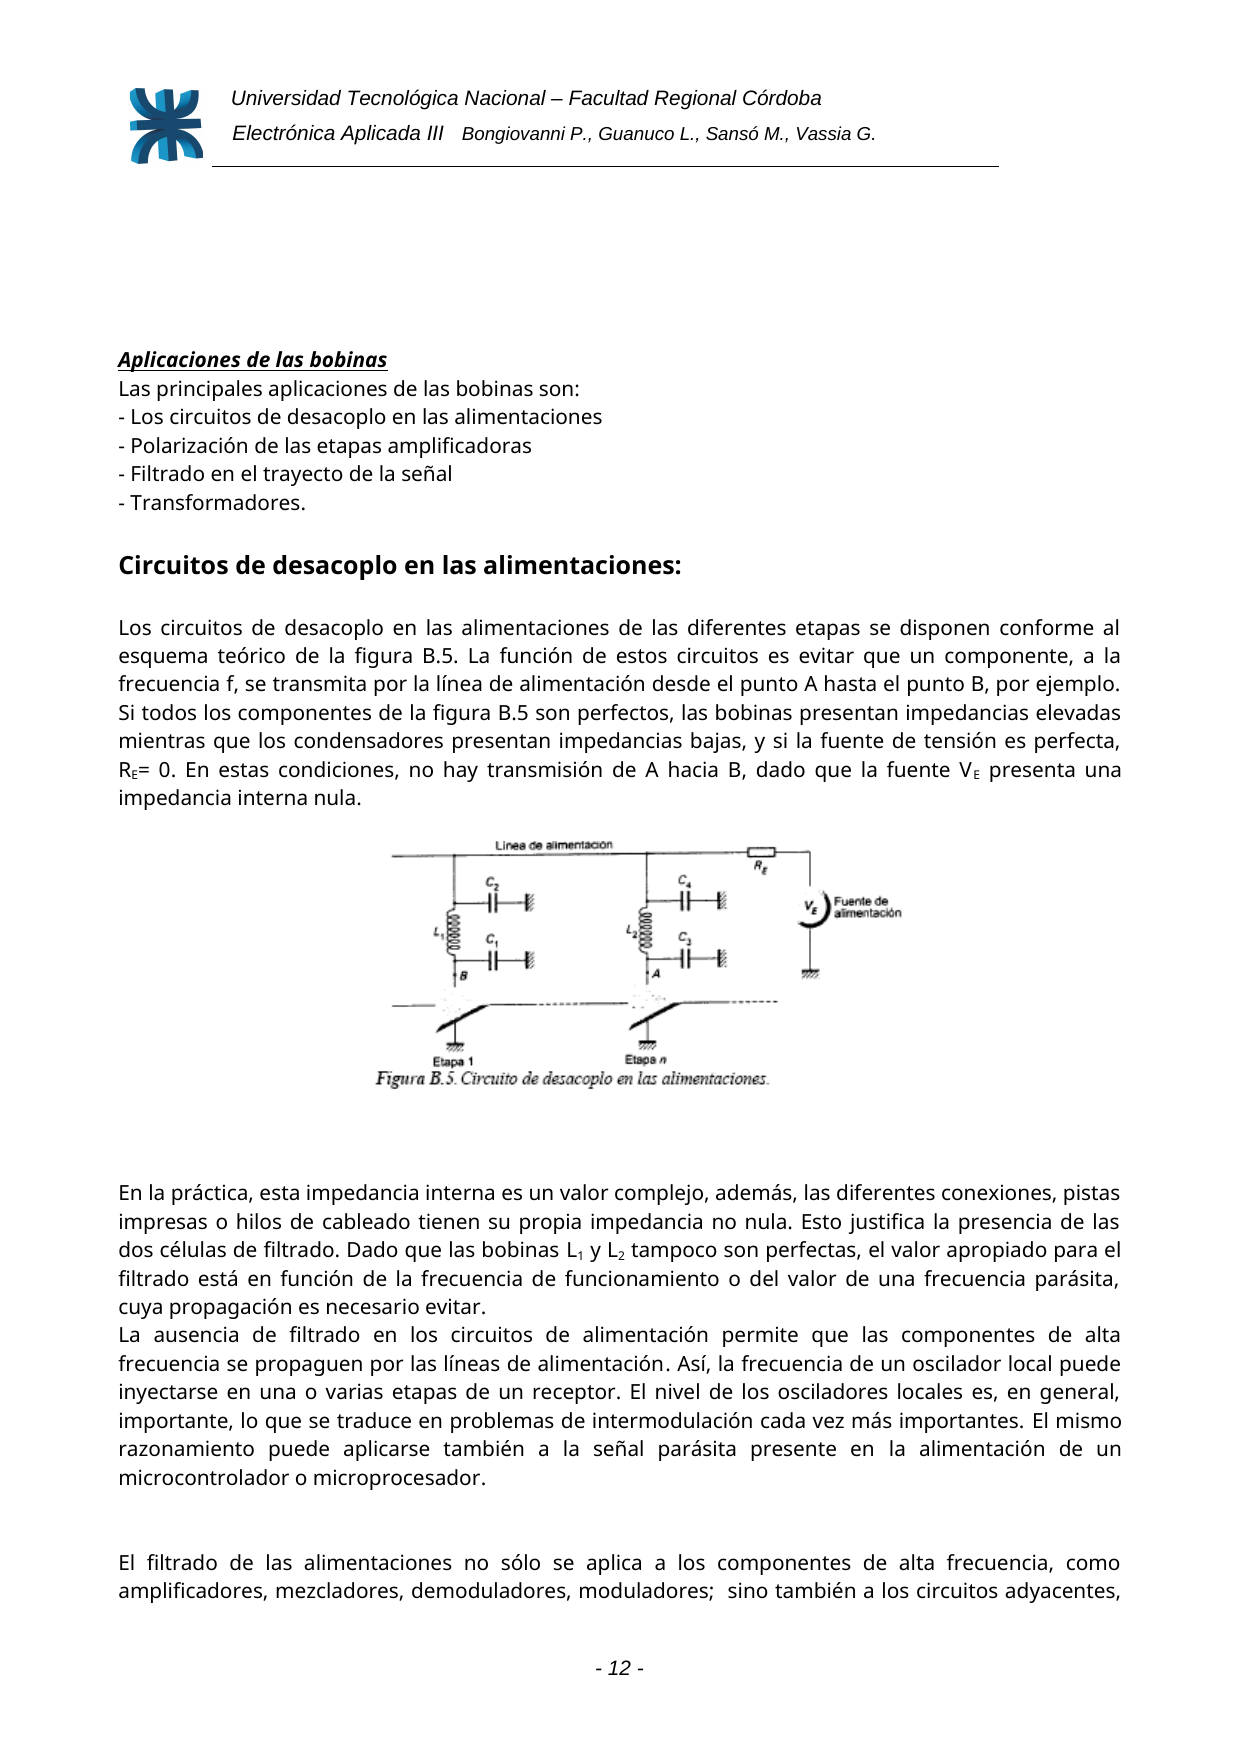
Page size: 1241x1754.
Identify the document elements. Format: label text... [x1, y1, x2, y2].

text En la práctica, esta impedancia interna es un valor complejo, además, las diferentes conexiones, pistas impresas o hilos de cableado tienen su propia impedancia no nula. Esto justifica la presencia de las dos células de filtrado. Dado que las bobinas L1 y L2 tampoco son perfectas, el valor apropiado para el filtrado está en función de la frecuencia de funcionamiento o del valor de una frecuencia parásita, cuya propagación es necesario evitar. [118, 1178, 1122, 1321]
text - Polarización de las etapas amplificadoras [118, 431, 1122, 459]
text - Los circuitos de desacoplo en las alimentaciones [118, 402, 1122, 431]
text La ausencia de filtrado en los circuitos de alimentación permite que las componentes de alta frecuencia se propaguen por las líneas de alimentación. Así, la frecuencia de un oscilador local puede inyectarse en una o varias etapas de un receptor. El nivel de los osciladores locales es, en general, importante, lo que se traduce en problemas de intermodulación cada vez más importantes. El mismo razonamiento puede aplicarse también a la señal parásita presente en la alimentación de un microcontrolador o microprocesador. [118, 1321, 1122, 1491]
picture [129, 88, 203, 164]
text Las principales aplicaciones de las bobinas son: [118, 374, 1122, 402]
text Aplicaciones de las bobinas [118, 346, 1122, 374]
text - Filtrado en el trayecto de la señal [118, 459, 1122, 488]
list Circuitos de desacoplo en las alimentaciones: [118, 547, 1122, 581]
text Los circuitos de desacoplo en las alimentaciones de las diferentes etapas se disponen conforme al esquema teórico de la figura B.5. La función de estos circuitos es evitar que un componente, a la frecuencia f, se transmita por la línea de alimentación desde el punto A hasta el punto B, por ejemplo. Si todos los componentes de la figura B.5 son perfectos, las bobinas presentan impedancias elevadas mientras que los condensadores presentan impedancias bajas, y si la fuente de tensión es perfecta, RE= 0. En estas condiciones, no hay transmisión de A hacia B, dado que la fuente VE presenta una impedancia interna nula. [118, 613, 1122, 812]
text - Transformadores. [118, 488, 1122, 516]
text El filtrado de las alimentaciones no sólo se aplica a los componentes de alta frecuencia, como amplificadores, mezcladores, demoduladores, moduladores; sino también a los circuitos adyacentes, [118, 1548, 1122, 1605]
